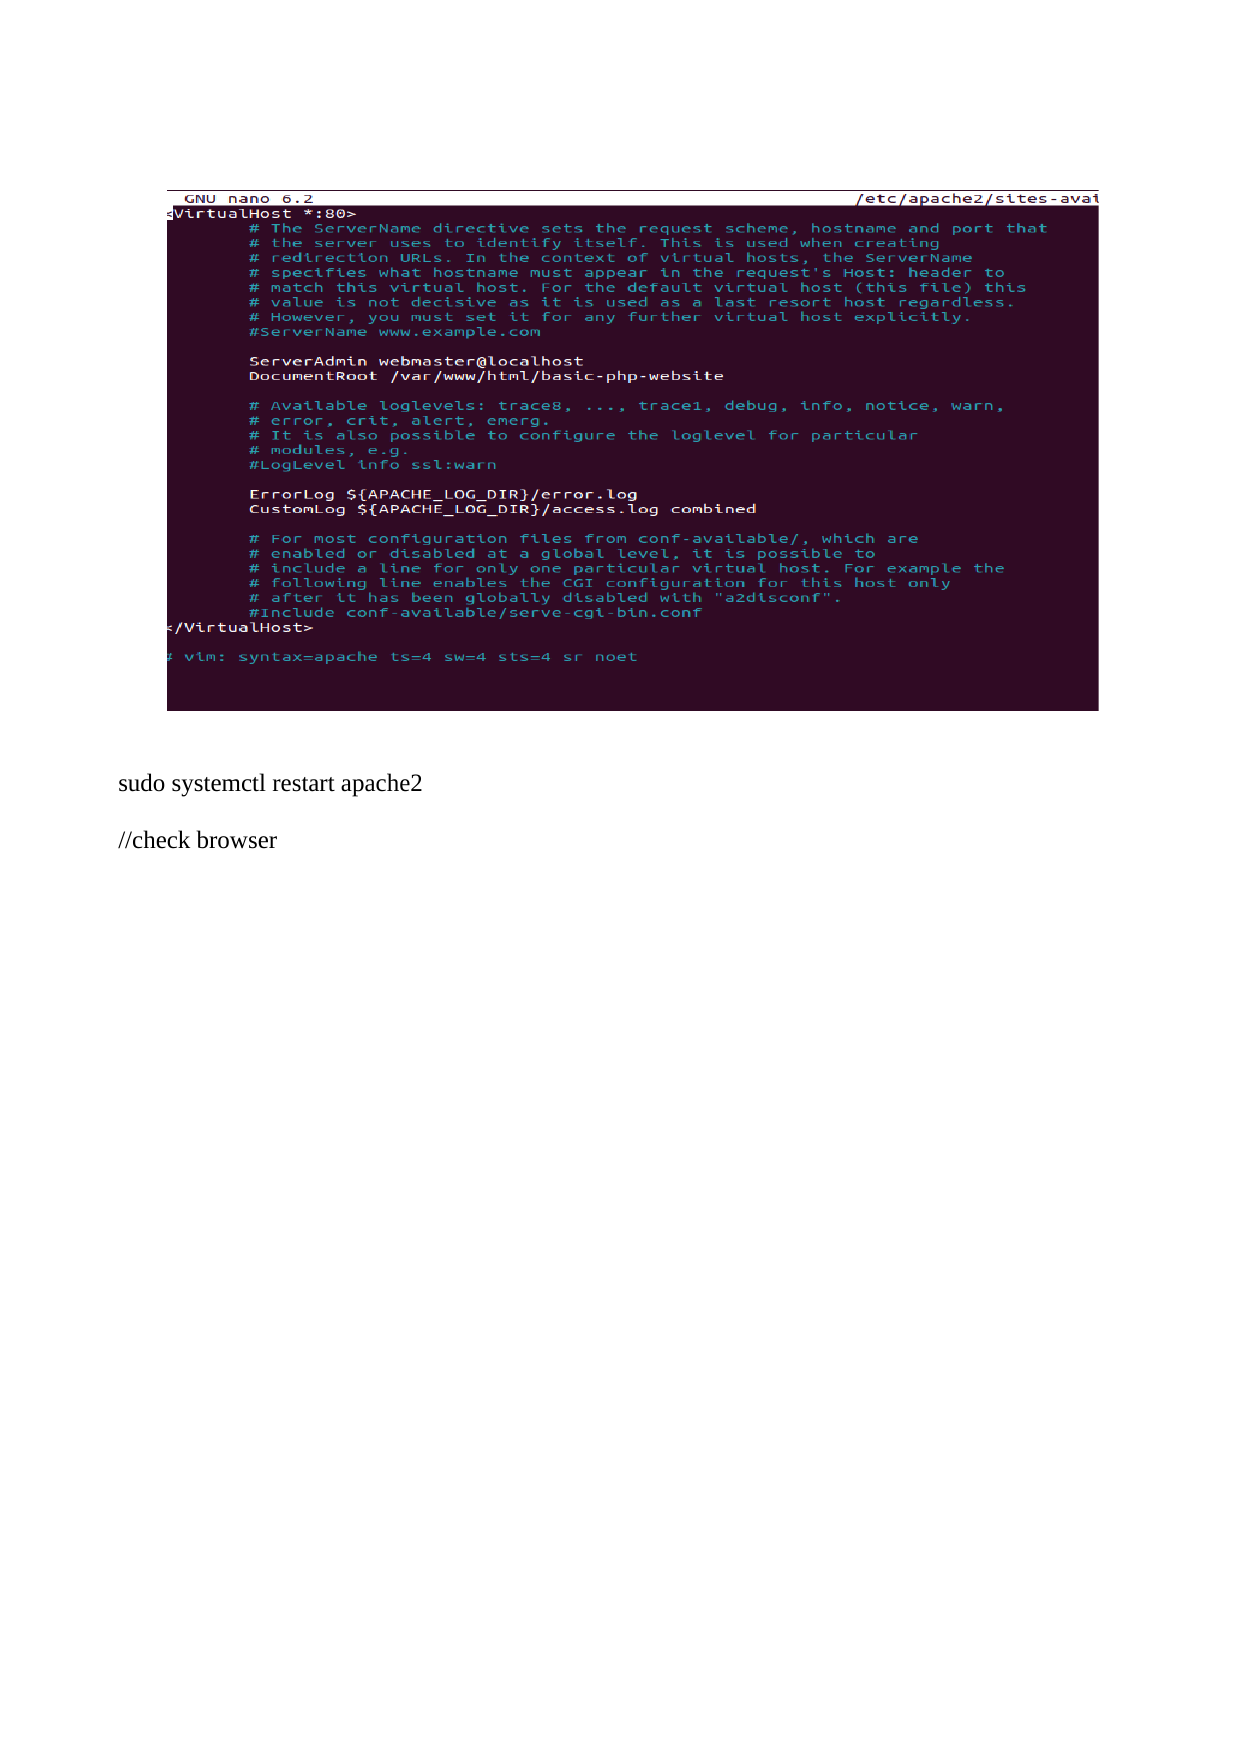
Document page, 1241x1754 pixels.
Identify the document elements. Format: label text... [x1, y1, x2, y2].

text //check browser [118, 825, 1122, 854]
text sudo systemctl restart apache2 [118, 768, 1122, 797]
picture [167, 190, 400, 711]
